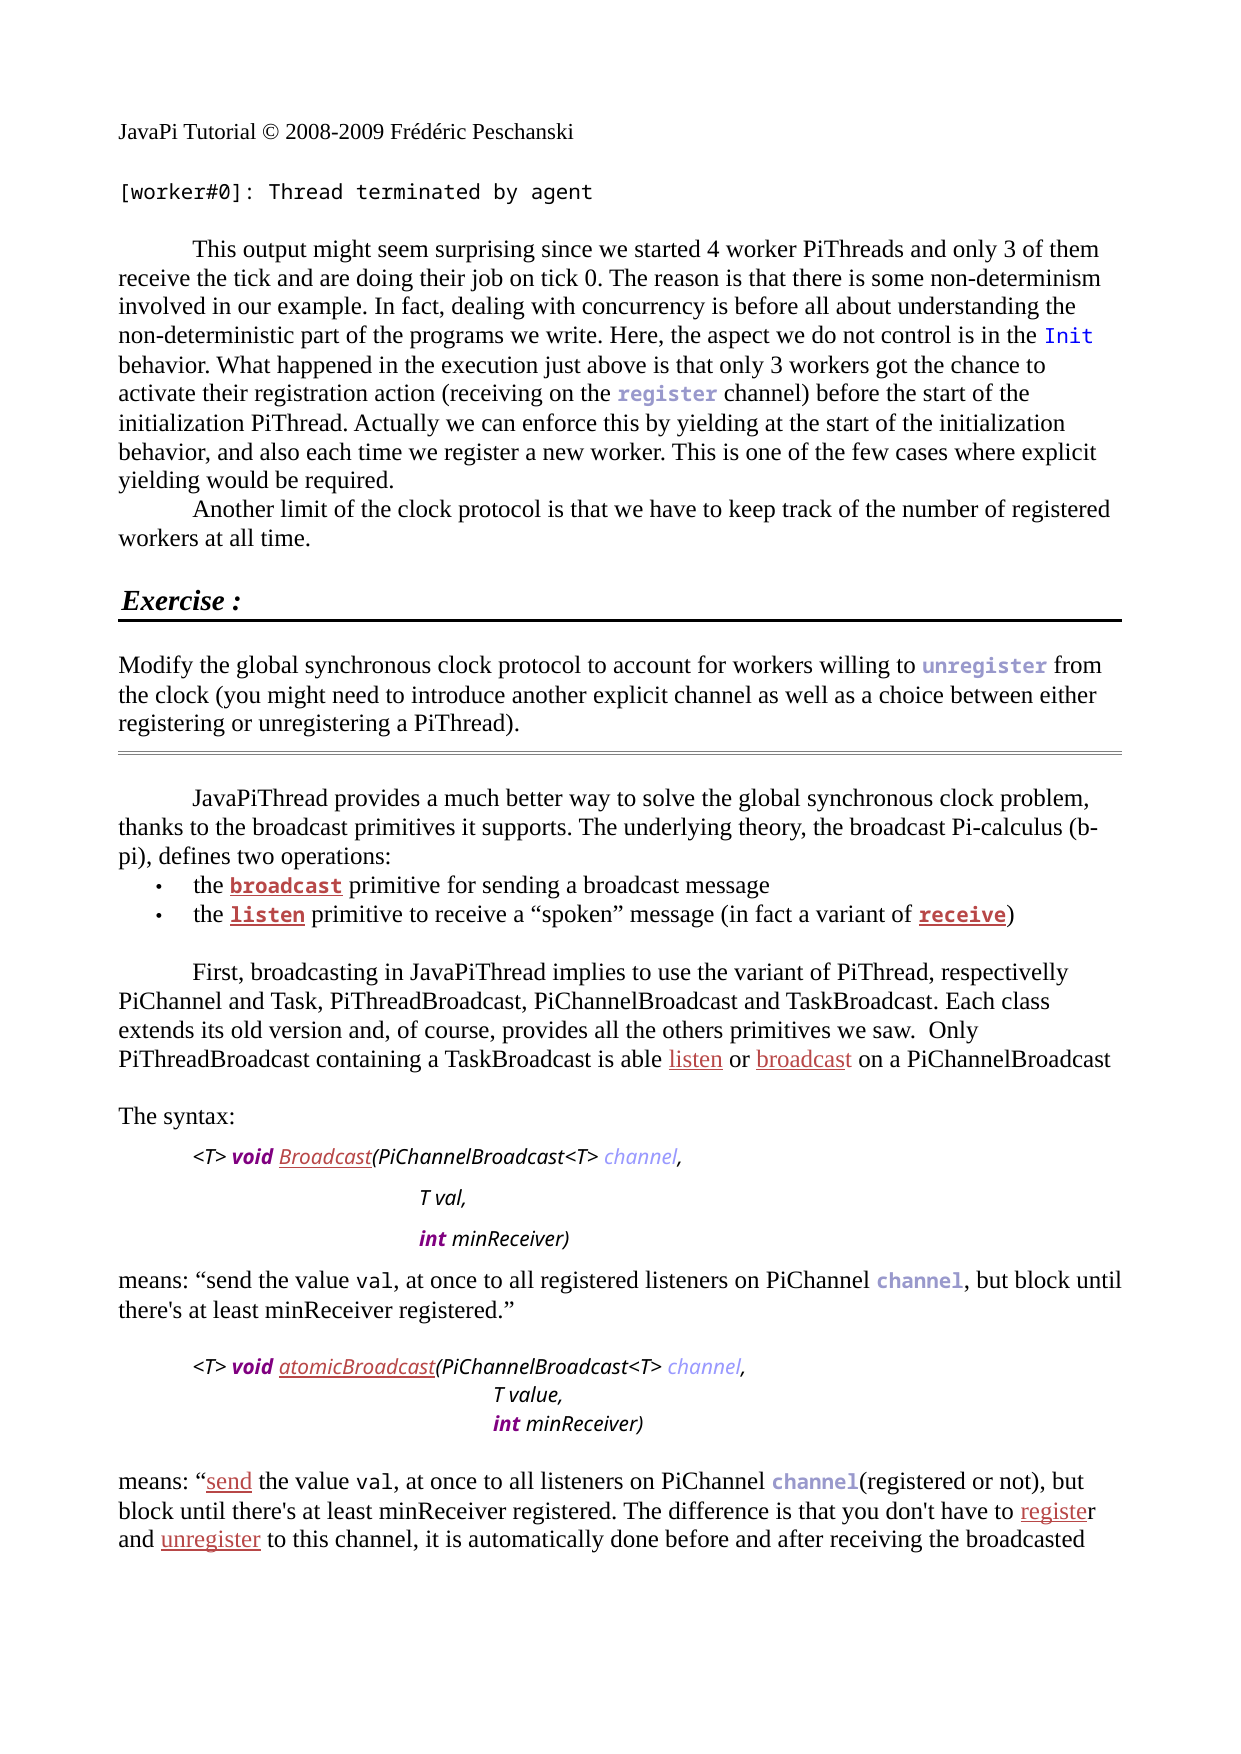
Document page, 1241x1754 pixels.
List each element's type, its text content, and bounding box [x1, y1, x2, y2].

text int minReceiver) [118, 1409, 1122, 1437]
text int minReceiver) [118, 1224, 1122, 1253]
text means: “send the value val, at once to all registered listeners on PiChannel channel, but block until there's at least minReceiver registered.” [118, 1265, 1122, 1323]
text <T> void Broadcast(PiChannelBroadcast<T> channel, [118, 1142, 1122, 1171]
text First, broadcasting in JavaPiThread implies to use the variant of PiThread, respectivelly PiChannel and Task, PiThreadBroadcast, PiChannelBroadcast and TaskBroadcast. Each class extends its old version and, of course, provides all the others primitives we saw. Only PiThreadBroadcast containing a TaskBroadcast is able listen or broadcast on a PiChannelBroadcast [118, 957, 1122, 1072]
text T value, [118, 1381, 1122, 1409]
subtitle Exercise : [118, 580, 1122, 619]
list the listen primitive to receive a “spoken” message (in fact a variant of receive) [156, 899, 1122, 929]
text T val, [118, 1183, 1122, 1212]
text JavaPiThread provides a much better way to solve the global synchronous clock problem, thanks to the broadcast primitives it supports. The underlying theory, the broadcast Pi-calculus (b-pi), defines two operations: [118, 783, 1122, 870]
text The syntax: [118, 1101, 1122, 1130]
text Another limit of the clock protocol is that we have to keep track of the number of registered workers at all time. [118, 494, 1122, 552]
text This output might seem surprising since we started 4 worker PiThreads and only 3 of them receive the tick and are doing their job on tick 0. The reason is that there is some non-determinism involved in our example. In fact, dealing with concurrency is before all about understanding the non-deterministic part of the programs we write. Here, the aspect we do not control is in the Init behavior. What happened in the execution just above is that only 3 workers got the chance to activate their registration action (receiving on the register channel) before the start of the initialization PiThread. Actually we can enforce this by yielding at the start of the initialization behavior, and also each time we register a new worker. This is one of the few cases where explicit yielding would be required. [118, 234, 1122, 494]
text <T> void atomicBroadcast(PiChannelBroadcast<T> channel, [118, 1352, 1122, 1381]
text means: “send the value val, at once to all listeners on PiChannel channel(registered or not), but block until there's at least minReceiver registered. The difference is that you don't have to register and unregister to this channel, it is automatically done before and after receiving the broadcasted [118, 1466, 1122, 1553]
text Modify the global synchronous clock protocol to account for workers willing to unregister from the clock (you might need to introduce another explicit channel as well as a choice between either registering or unregistering a PiThread). [118, 650, 1122, 737]
text [worker#0]: Thread terminated by agent [118, 177, 1122, 206]
list the broadcast primitive for sending a broadcast message [156, 870, 1122, 899]
